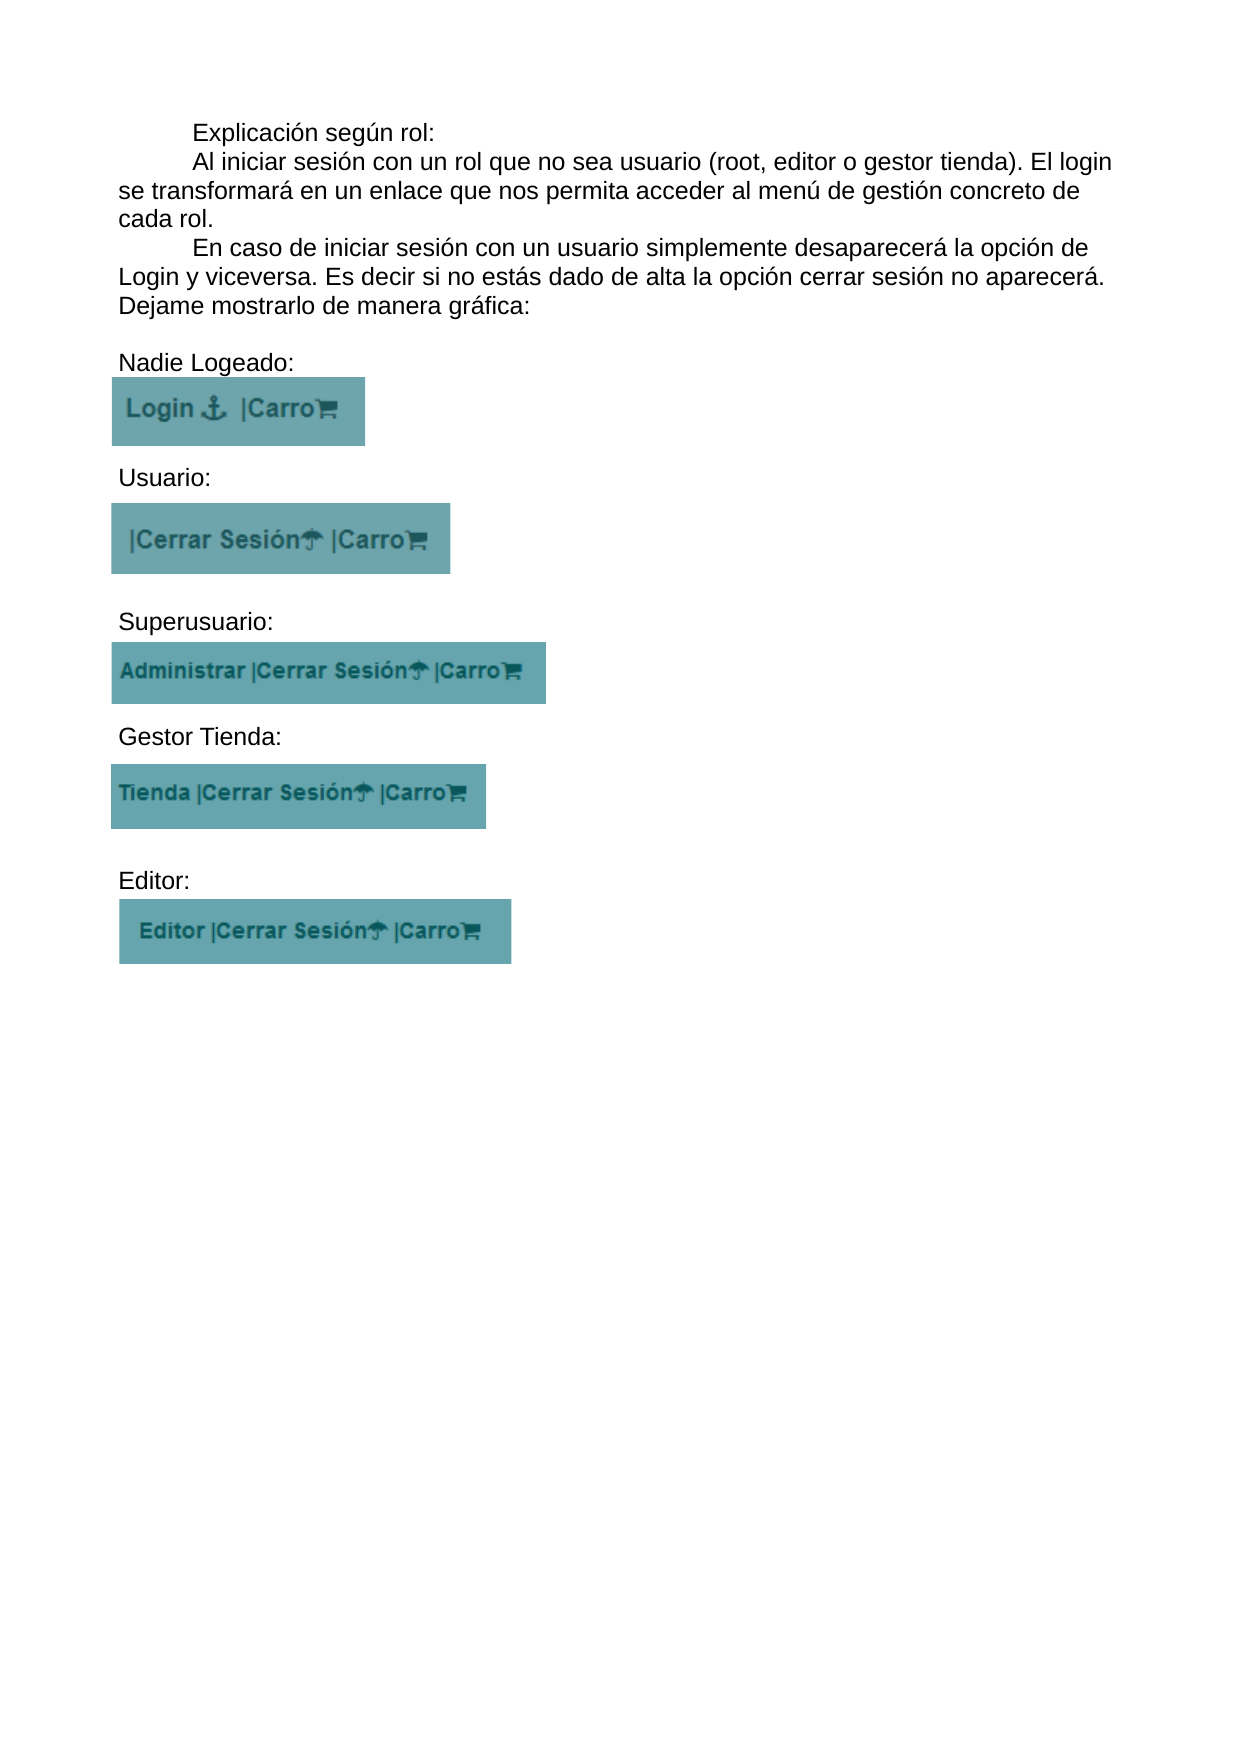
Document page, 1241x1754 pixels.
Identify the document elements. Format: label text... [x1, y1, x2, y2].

text Usuario: [118, 463, 1122, 492]
text Explicación según rol: [118, 118, 1122, 147]
picture [111, 642, 546, 704]
text Al iniciar sesión con un rol que no sea usuario (root, editor o gestor tienda). El login se transformará en un enlace que nos permita acceder al menú de gestión concreto de cada rol. [118, 147, 1122, 233]
text Gestor Tienda: [118, 722, 1122, 751]
picture [111, 764, 487, 829]
text En caso de iniciar sesión con un usuario simplemente desaparecerá la opción de Login y viceversa. Es decir si no estás dado de alta la opción cerrar sesión no aparecerá. Dejame mostrarlo de manera gráfica: [118, 233, 1122, 319]
picture [111, 503, 451, 574]
text Superusuario: [118, 607, 1122, 636]
text Nadie Logeado: [118, 348, 1122, 377]
picture [111, 377, 365, 446]
text Editor: [118, 866, 1122, 894]
picture [119, 899, 512, 964]
